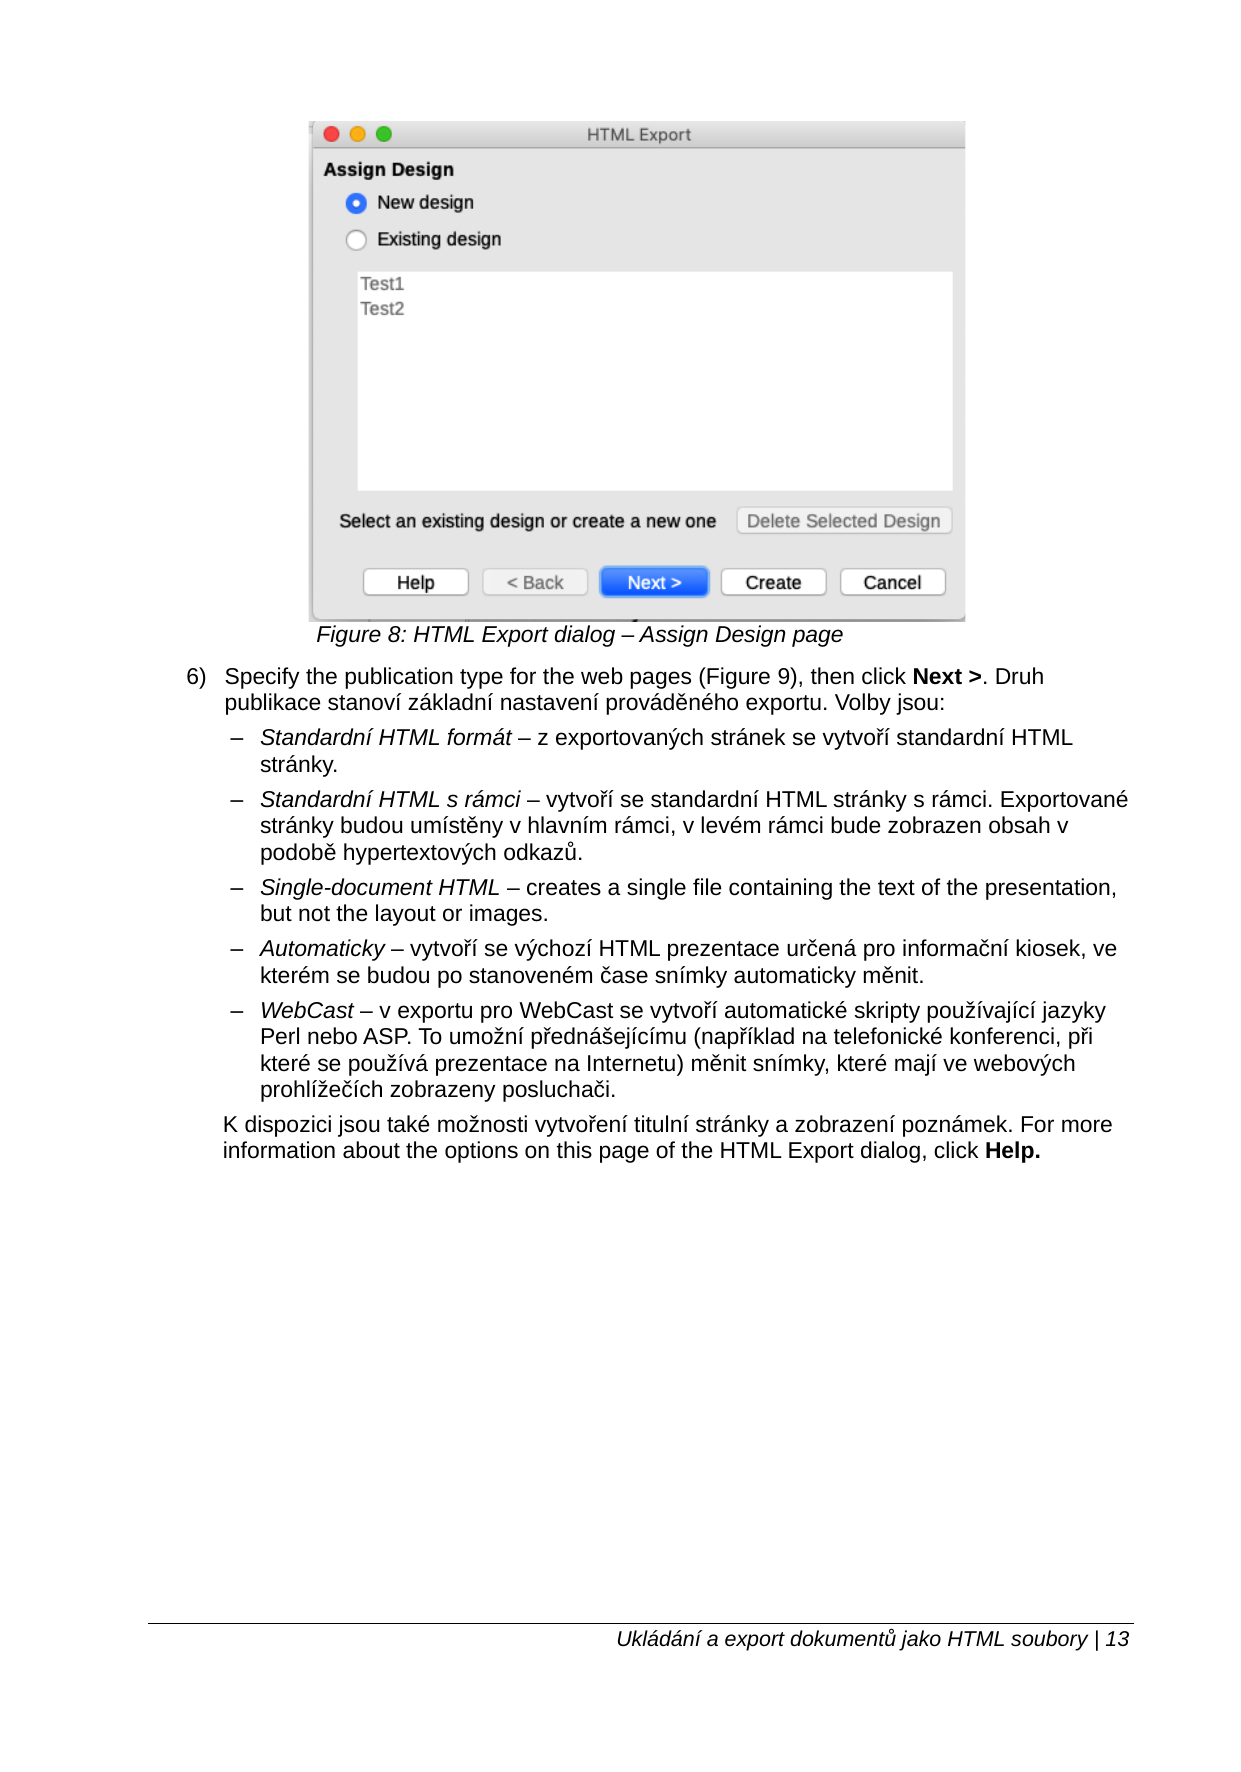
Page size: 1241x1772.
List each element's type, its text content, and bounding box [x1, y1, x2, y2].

list WebCast – v exportu pro WebCast se vytvoří automatické skripty používající jazyky Perl nebo ASP. To umožní přednášejícímu (například na telefonické konferenci, při které se používá prezentace na Internetu) měnit snímky, které mají ve webových prohlížečích zobrazeny posluchači. [230, 997, 1134, 1102]
list Standardní HTML s rámci – vytvoří se standardní HTML stránky s rámci. Exportované stránky budou umístěny v hlavním rámci, v levém rámci bude zobrazen obsah v podobě hypertextových odkazů. [230, 786, 1134, 865]
text Figure 8: HTML Export dialog – Assign Design page [316, 622, 965, 648]
list Specify the publication type for the web pages (Figure 9), then click Next >. Druh publikace stanoví základní nastavení prováděného exportu. Volby jsou: [207, 663, 1134, 715]
picture [308, 121, 966, 622]
list Single-document HTML – creates a single file containing the text of the presentation, but not the layout or images. [230, 874, 1134, 926]
text K dispozici jsou také možnosti vytvoření titulní stránky a zobrazení poznámek. For more information about the options on this page of the HTML Export dialog, click Help. [223, 1111, 1134, 1164]
list Automaticky – vytvoří se výchozí HTML prezentace určená pro informační kiosek, ve kterém se budou po stanoveném čase snímky automaticky měnit. [230, 935, 1134, 988]
list Standardní HTML formát – z exportovaných stránek se vytvoří standardní HTML stránky. [230, 724, 1134, 777]
